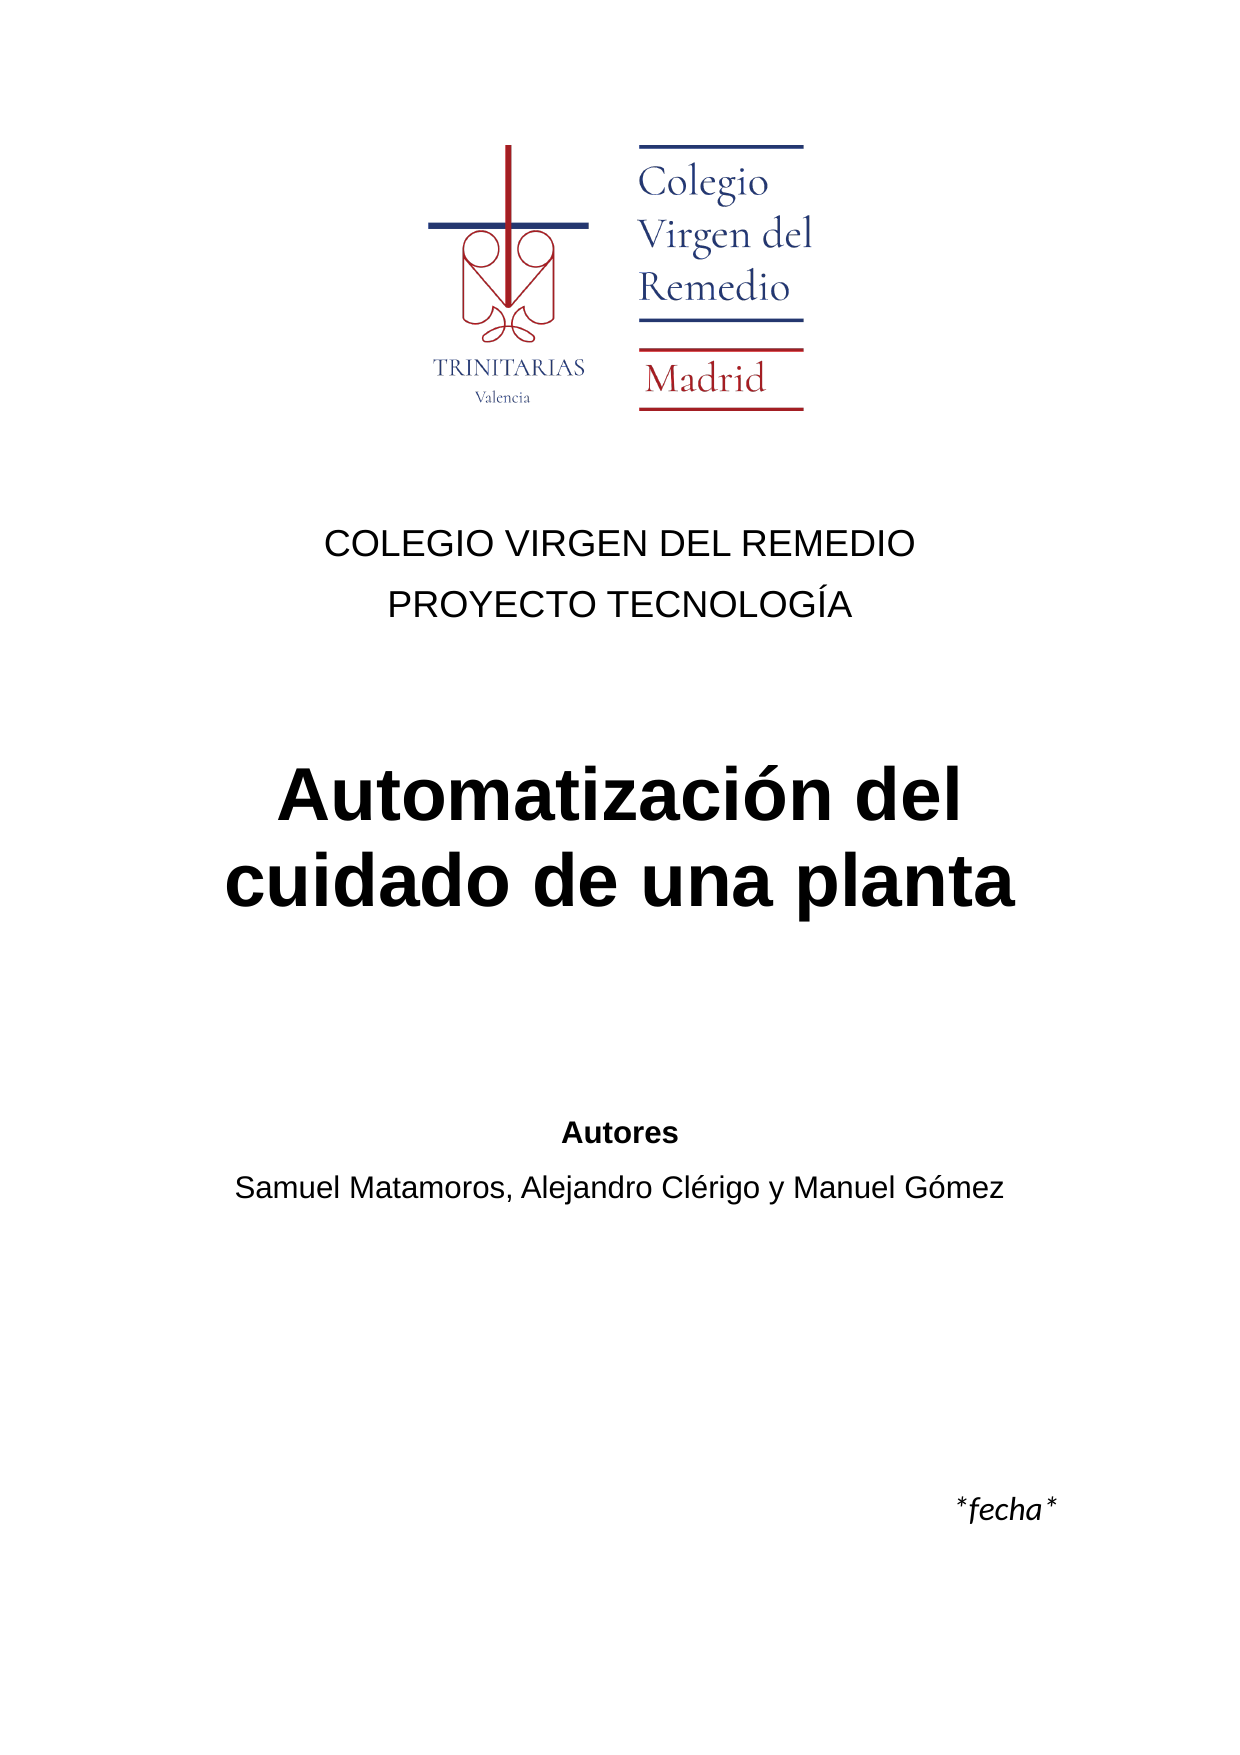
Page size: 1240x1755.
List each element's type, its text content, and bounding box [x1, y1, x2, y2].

subtitle Samuel Matamoros, Alejandro Clérigo y Manuel Gómez [177, 1169, 1062, 1205]
subtitle PROYECTO TECNOLOGÍA [177, 583, 1062, 626]
picture [428, 145, 812, 411]
subtitle Autores [177, 1114, 1062, 1151]
title Automatización del cuidado de una planta [177, 750, 1062, 922]
text *fecha* [177, 1488, 1062, 1529]
subtitle COLEGIO VIRGEN DEL REMEDIO [177, 521, 1062, 564]
